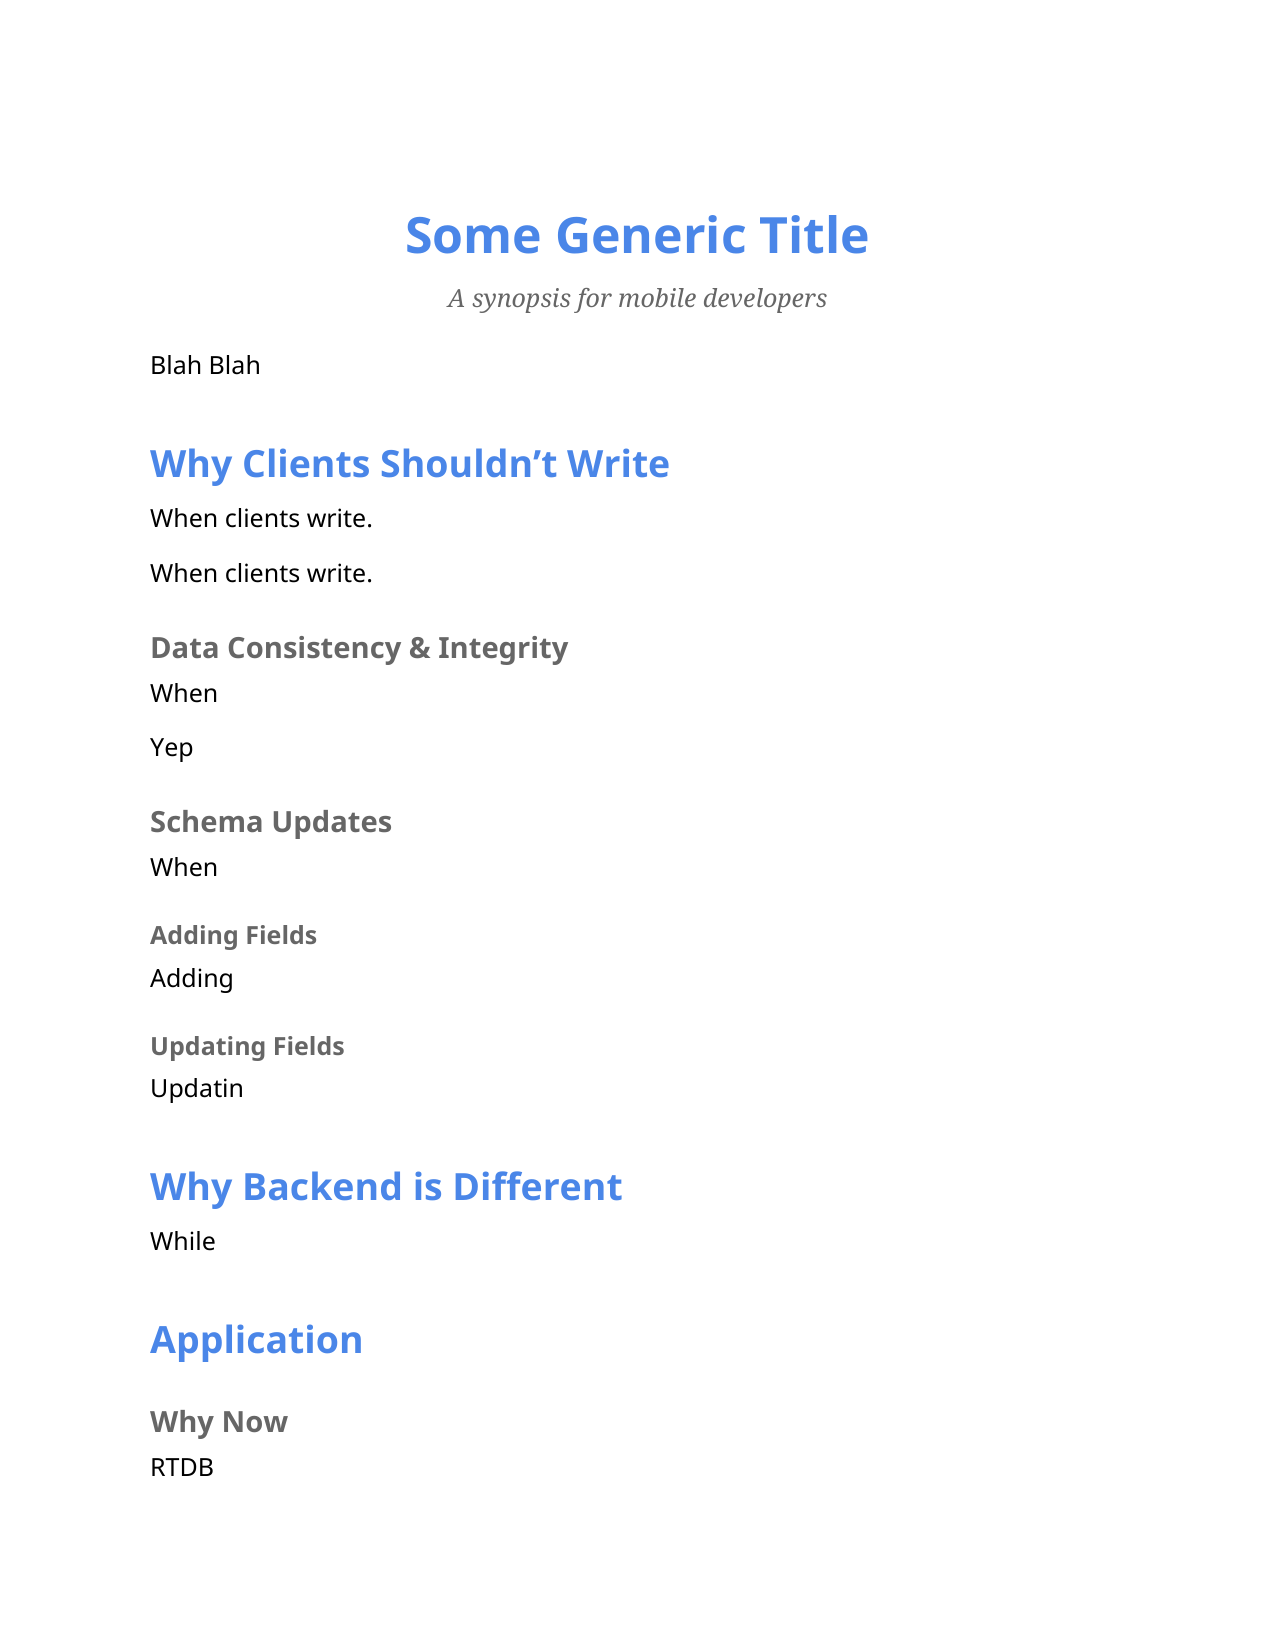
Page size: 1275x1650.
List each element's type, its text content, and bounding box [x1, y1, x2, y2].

text When clients write. [150, 556, 1125, 590]
text Updatin [150, 1071, 1125, 1105]
title Some Generic Title [150, 200, 1125, 268]
text When clients write. [150, 501, 1125, 535]
text While [150, 1224, 1125, 1258]
text Adding [150, 960, 1125, 994]
subtitle Schema Updates [150, 802, 1125, 841]
subtitle Why Now [150, 1402, 1125, 1441]
subtitle A synopsis for mobile developers [150, 281, 1125, 315]
text RTDB [150, 1449, 1125, 1484]
subtitle Application [150, 1313, 1125, 1364]
subtitle Adding Fields [150, 918, 1125, 952]
subtitle Data Consistency & Integrity [150, 627, 1125, 667]
text Yep [150, 730, 1125, 764]
text When [150, 675, 1125, 709]
text When [150, 850, 1125, 884]
subtitle Why Clients Shouldn’t Write [150, 437, 1125, 488]
text Blah Blah [150, 348, 1125, 382]
subtitle Updating Fields [150, 1029, 1125, 1063]
subtitle Why Backend is Different [150, 1160, 1125, 1211]
